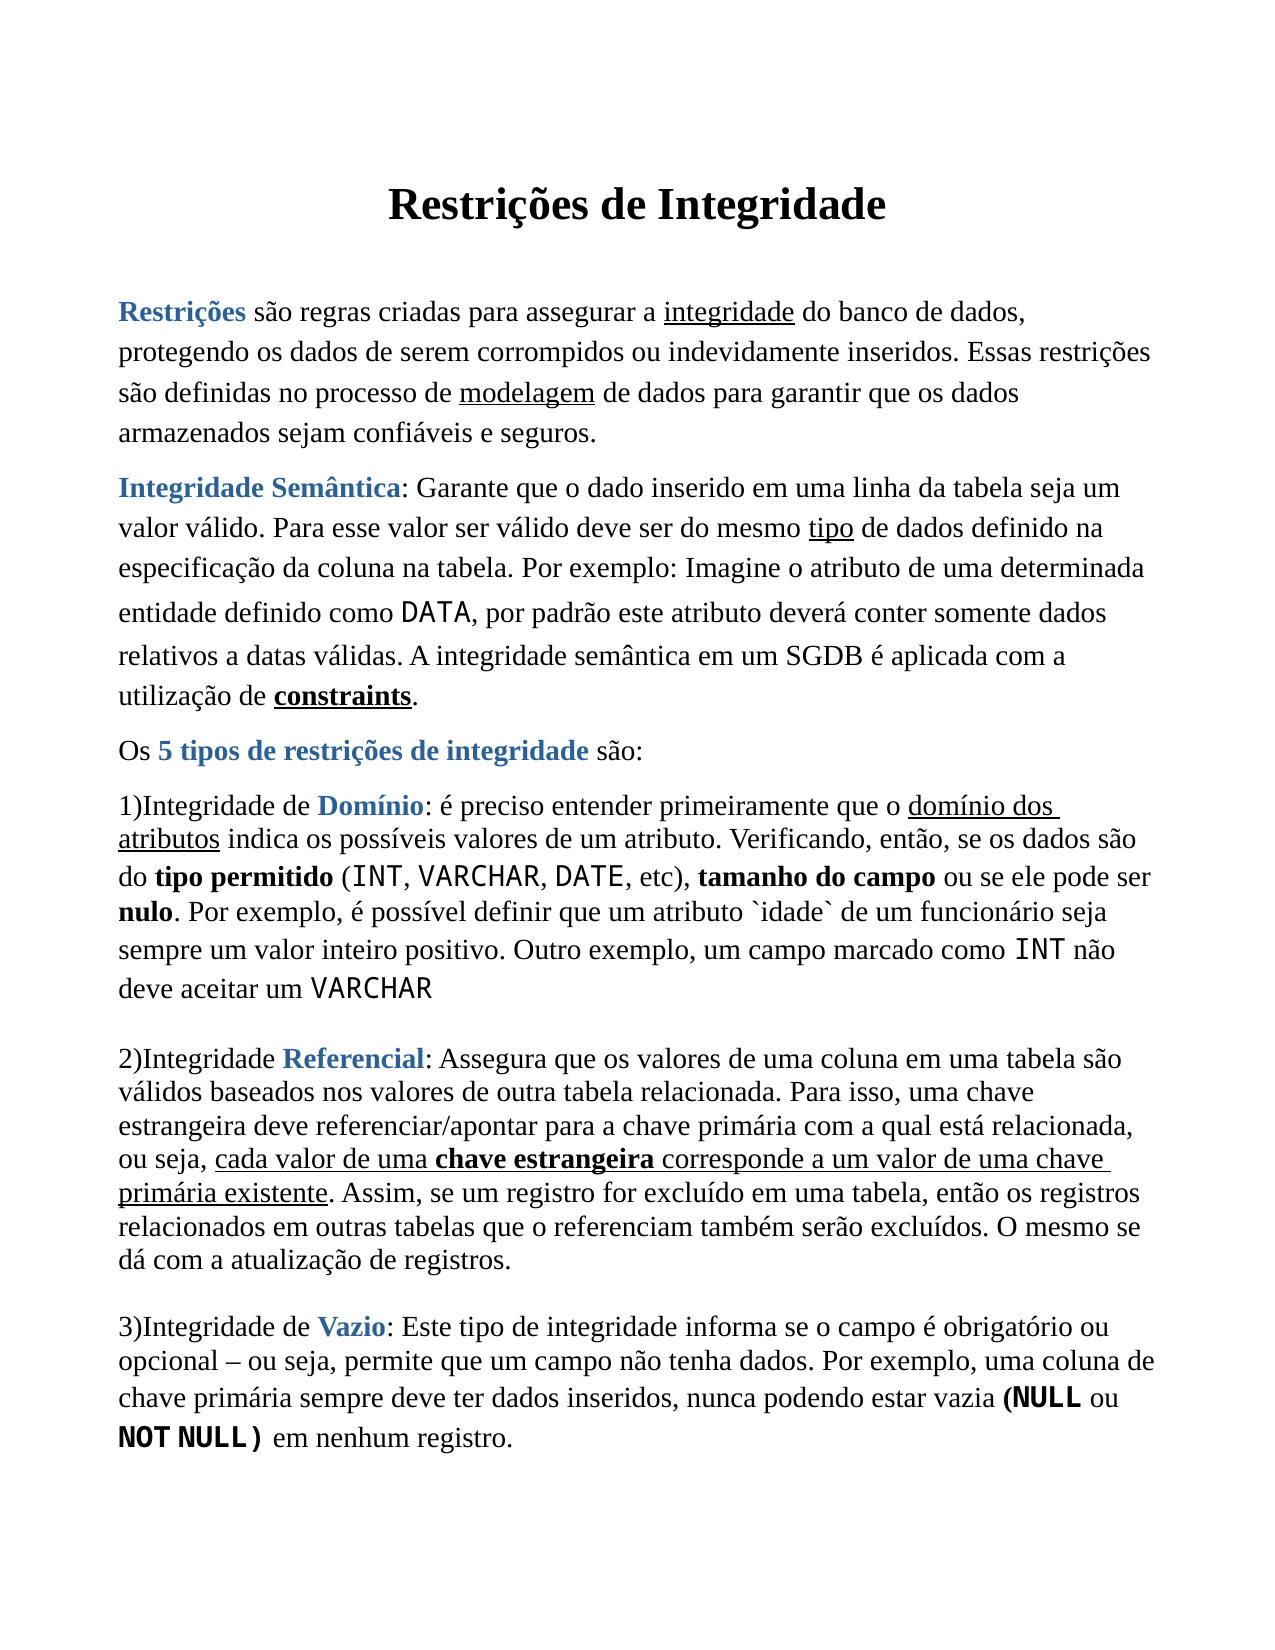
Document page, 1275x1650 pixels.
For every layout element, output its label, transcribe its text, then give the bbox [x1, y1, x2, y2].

list Integridade de Domínio: é preciso entender primeiramente que o domínio dos atributos indica os possíveis valores de um atributo. Verificando, então, se os dados são do tipo permitido (INT, VARCHAR, DATE, etc), tamanho do campo ou se ele pode ser nulo. Por exemplo, é possível definir que um atributo `idade` de um funcionário seja sempre um valor inteiro positivo. Outro exemplo, um campo marcado como INT não deve aceitar um VARCHAR [118, 788, 1157, 1041]
text Integridade Semântica: Garante que o dado inserido em uma linha da tabela seja um valor válido. Para esse valor ser válido deve ser do mesmo tipo de dados definido na especificação da coluna na tabela. Por exemplo: Imagine o atributo de uma determinada entidade definido como DATA, por padrão este atributo deverá conter somente dados relativos a datas válidas. A integridade semântica em um SGDB é aplicada com a utilização de constraints. [118, 470, 1157, 712]
text Restrições de Integridade [118, 176, 1157, 229]
text Restrições são regras criadas para assegurar a integridade do banco de dados, protegendo os dados de serem corrompidos ou indevidamente inseridos. Essas restrições são definidas no processo de modelagem de dados para garantir que os dados armazenados sejam confiáveis e seguros. [118, 254, 1157, 448]
list Integridade Referencial: Assegura que os valores de uma coluna em uma tabela são válidos baseados nos valores de outra tabela relacionada. Para isso, uma chave estrangeira deve referenciar/apontar para a chave primária com a qual está relacionada, ou seja, cada valor de uma chave estrangeira corresponde a um valor de uma chave primária existente. Assim, se um registro for excluído em uma tabela, então os registros relacionados em outras tabelas que o referenciam também serão excluídos. O mesmo se dá com a atualização de registros. [118, 1041, 1157, 1276]
text Os 5 tipos de restrições de integridade são: [118, 733, 1157, 767]
list Integridade de Vazio: Este tipo de integridade informa se o campo é obrigatório ou opcional – ou seja, permite que um campo não tenha dados. Por exemplo, uma coluna de chave primária sempre deve ter dados inseridos, nunca podendo estar vazia (NULL ou NOT NULL) em nenhum registro. [118, 1309, 1157, 1456]
